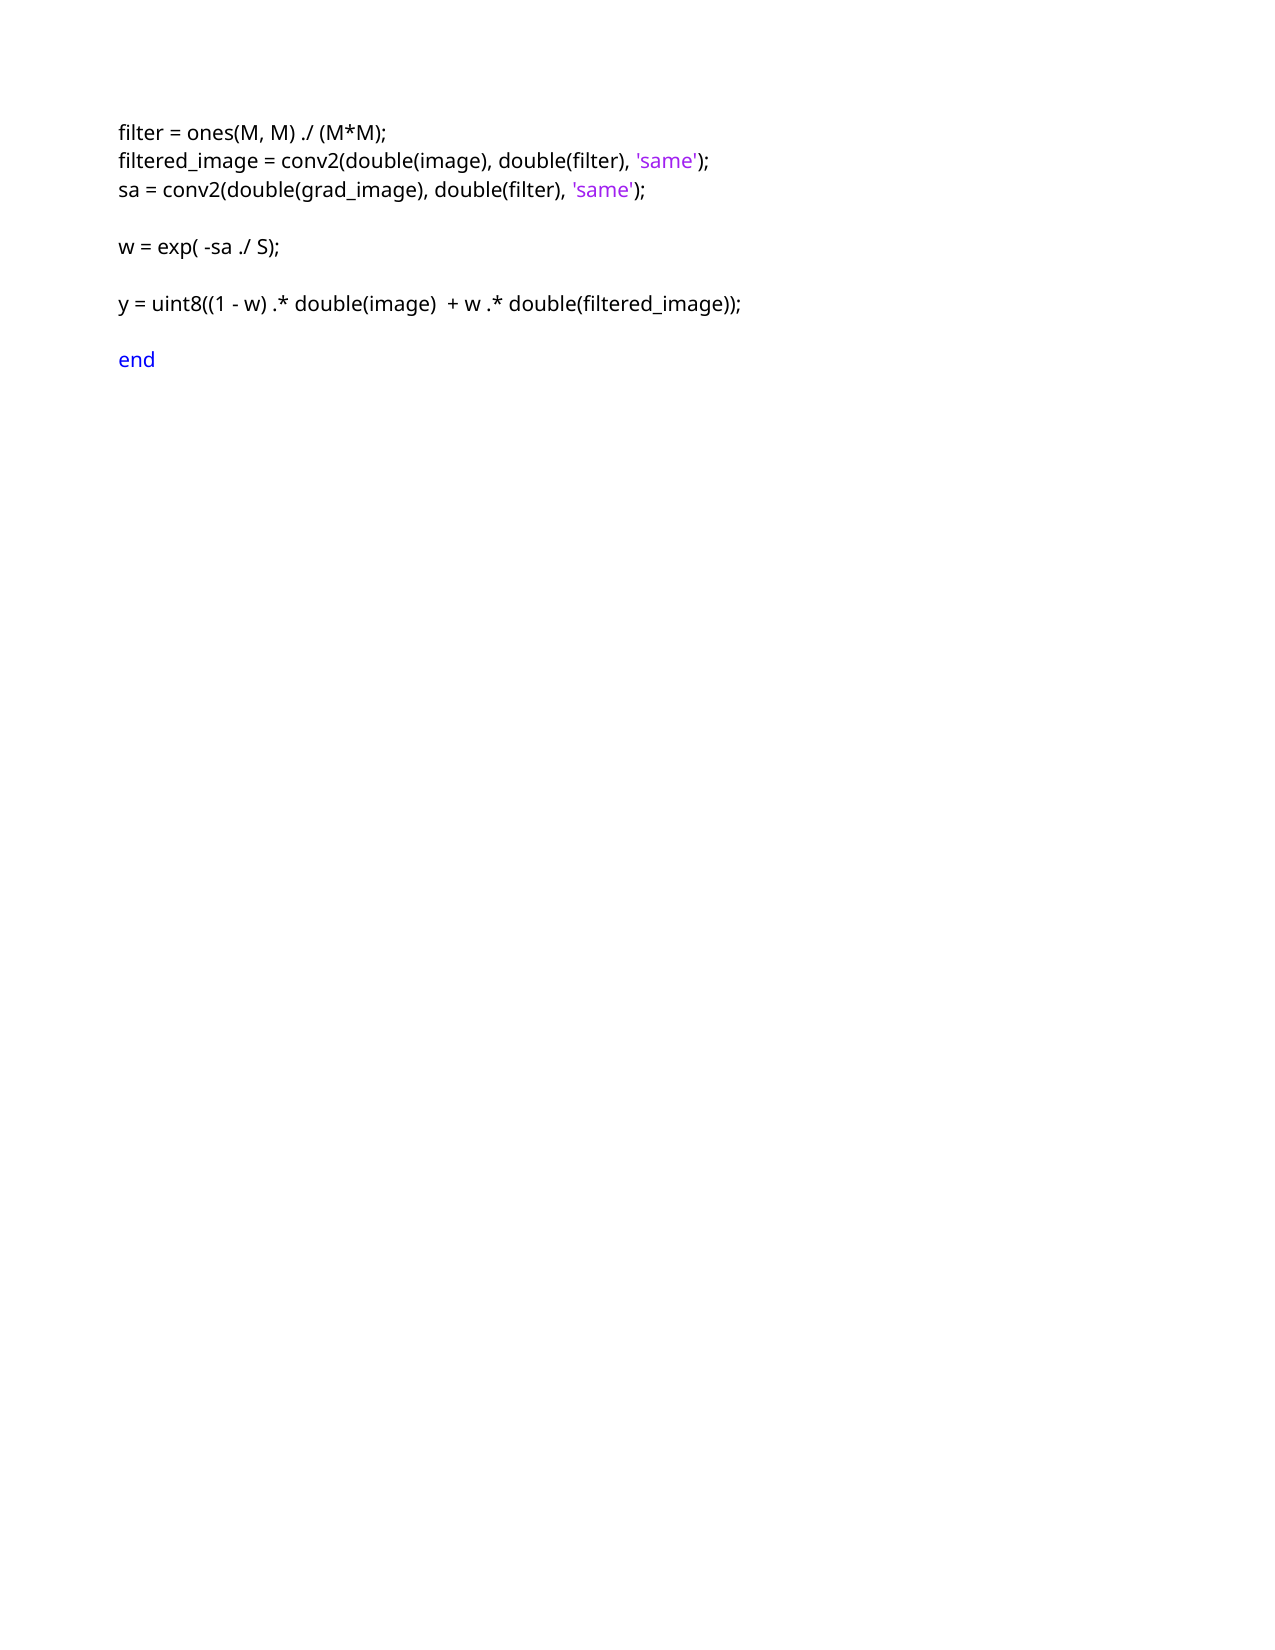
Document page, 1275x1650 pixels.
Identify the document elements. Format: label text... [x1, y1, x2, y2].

text filtered_image = conv2(double(image), double(filter), 'same'); [118, 147, 1157, 175]
text end [118, 346, 1157, 374]
text w = exp( -sa ./ S); [118, 232, 1157, 260]
text filter = ones(M, M) ./ (M*M); [118, 118, 1157, 147]
text y = uint8((1 - w) .* double(image) + w .* double(filtered_image)); [118, 289, 1157, 317]
text sa = conv2(double(grad_image), double(filter), 'same'); [118, 175, 1157, 203]
